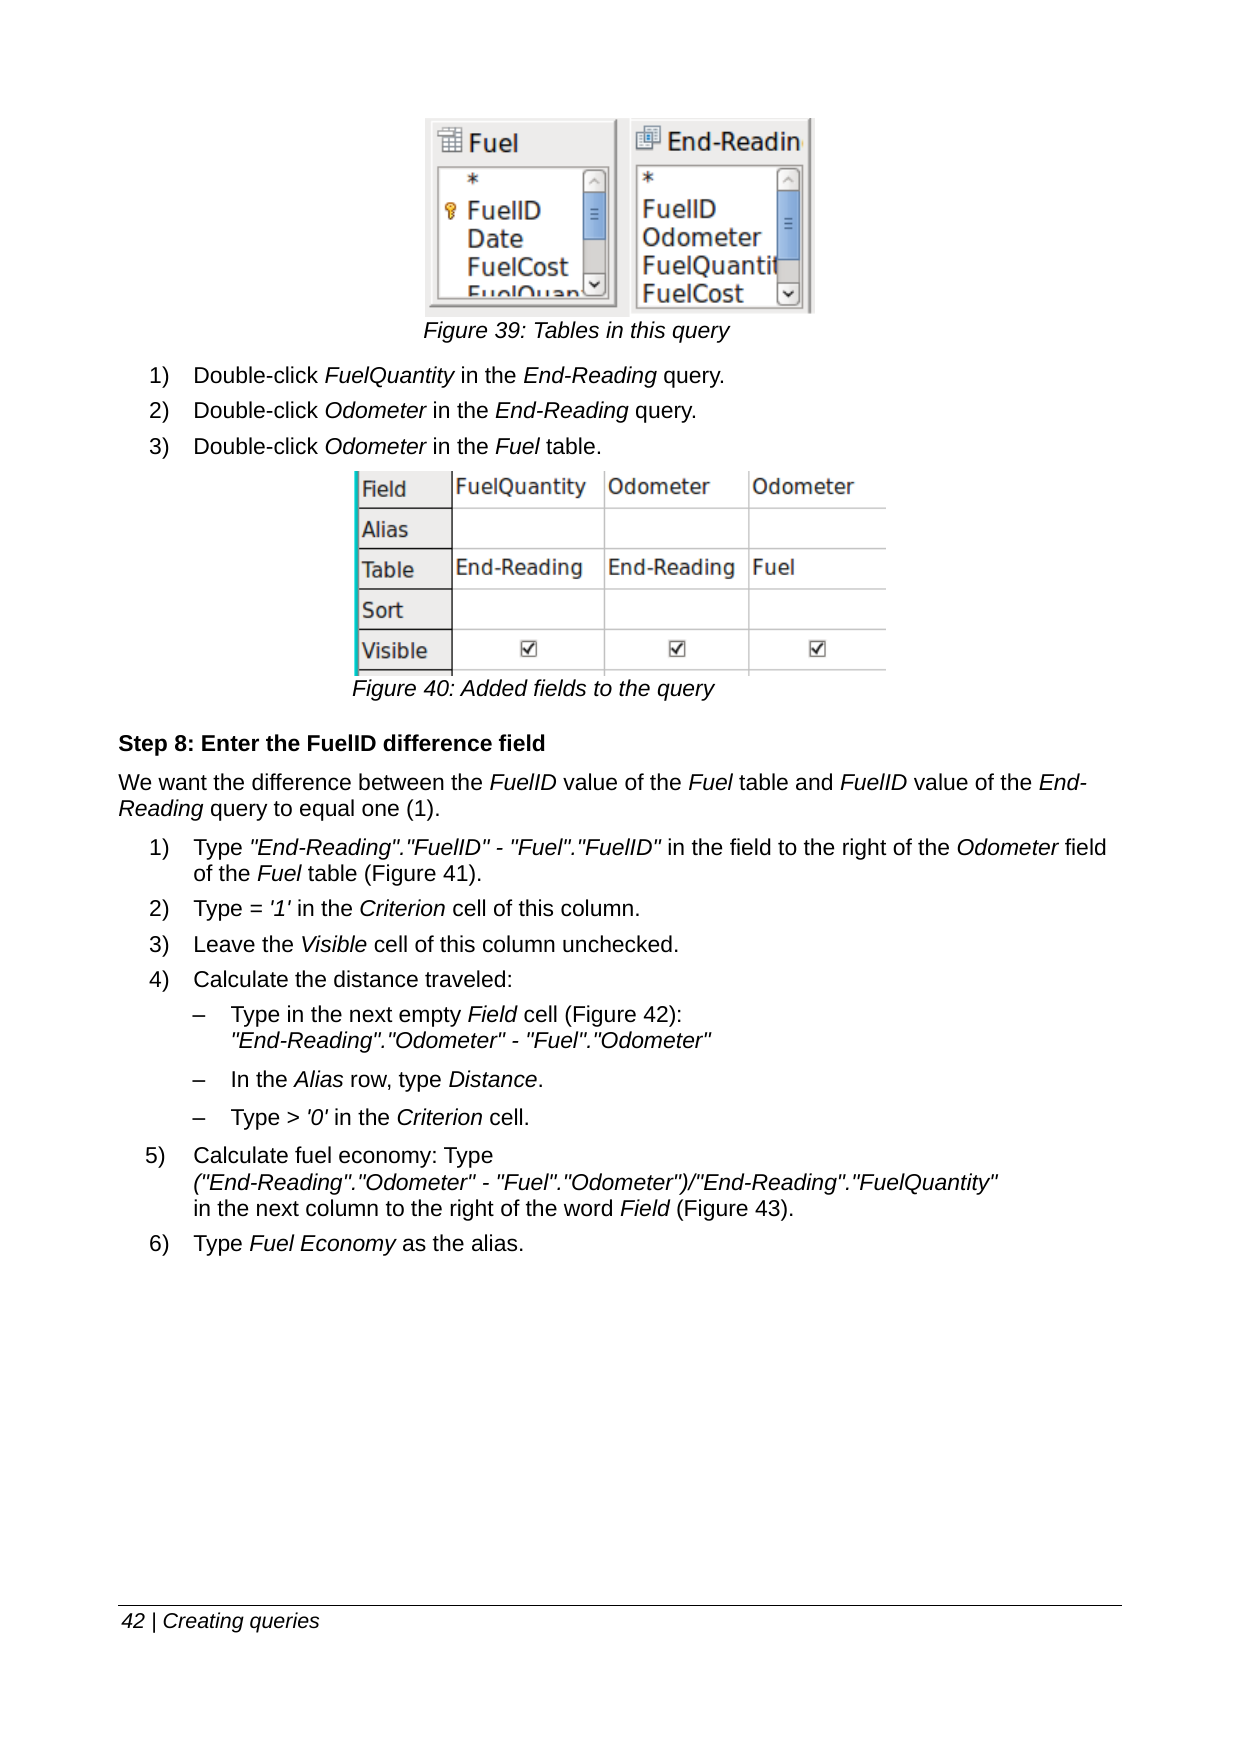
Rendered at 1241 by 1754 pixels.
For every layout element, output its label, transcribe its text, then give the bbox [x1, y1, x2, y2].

text We want the difference between the FuelID value of the Fuel table and FuelID value of the End-Reading query to equal one (1). [118, 768, 1122, 821]
list Type > '0' in the Criterion cell. [192, 1104, 1122, 1130]
picture [425, 118, 815, 317]
list In the Alias row, type Distance. [192, 1066, 1122, 1092]
list Type Fuel Economy as the alias. [169, 1230, 1122, 1257]
list Calculate the distance traveled: [169, 966, 1122, 992]
list Leave the Visible cell of this column unchecked. [169, 931, 1122, 957]
text Step 8: Enter the FuelID difference field [118, 730, 1122, 756]
list Type = '1' in the Criterion cell of this column. [169, 895, 1122, 922]
list Double-click Odometer in the Fuel table. [169, 433, 1122, 459]
list Type in the next empty Field cell (Figure 42): "End-Reading"."Odometer" - "Fuel"."Odometer" [192, 1001, 1122, 1054]
picture [354, 471, 886, 676]
text Figure 39: Tables in this query [423, 118, 817, 343]
list Double-click FuelQuantity in the End-Reading query. [169, 362, 1122, 388]
text Figure 40: Added fields to the query [352, 471, 888, 702]
list Calculate fuel economy: Type ("End-Reading"."Odometer" - "Fuel"."Odometer")/"End-Reading"."FuelQuantity" in the next column to the right of the word Field (Figure 43). [165, 1142, 1122, 1221]
list Type "End-Reading"."FuelID" - "Fuel"."FuelID" in the field to the right of the Odometer field of the Fuel table (Figure 41). [169, 834, 1122, 886]
list Double-click Odometer in the End-Reading query. [169, 397, 1122, 424]
